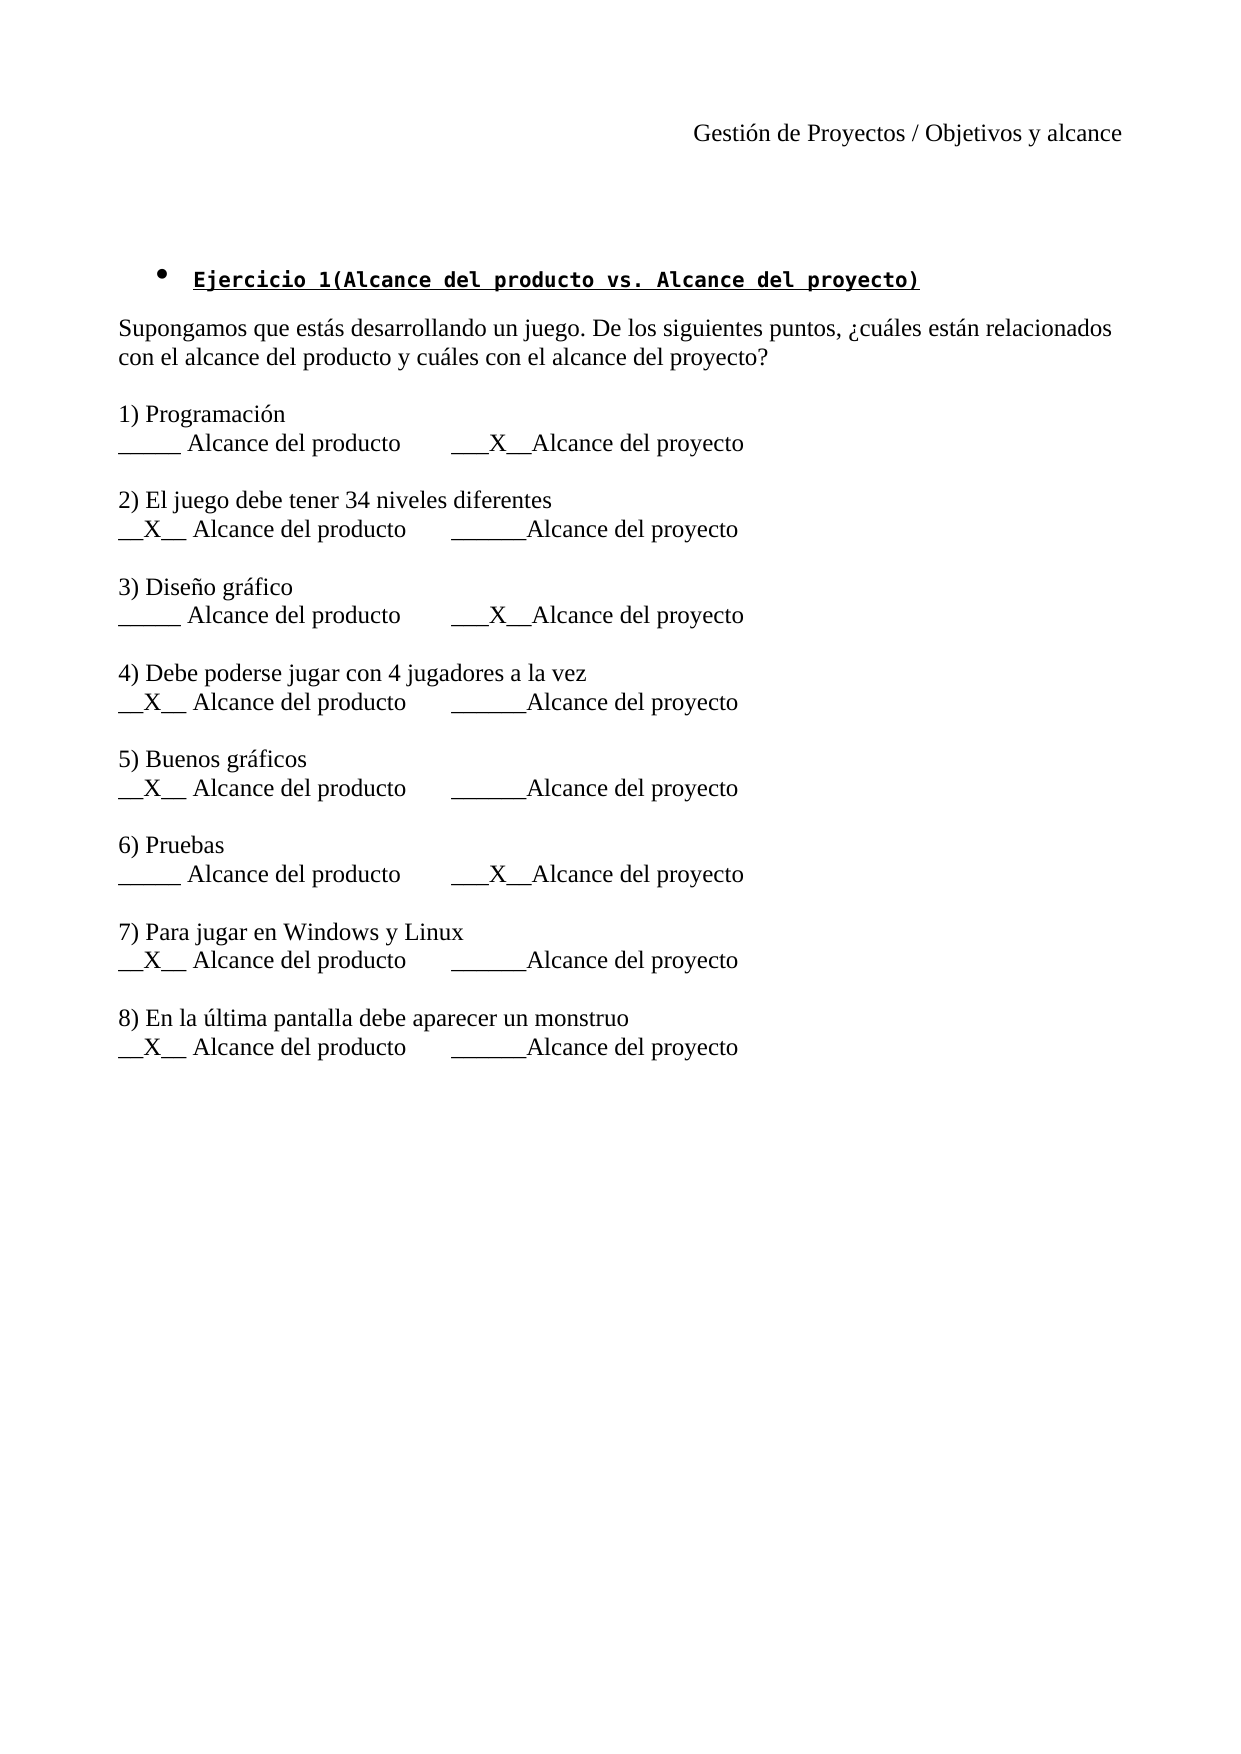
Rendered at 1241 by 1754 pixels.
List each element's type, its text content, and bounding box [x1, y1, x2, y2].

text _____ Alcance del producto ___X__Alcance del proyecto [118, 859, 1122, 888]
text __X__ Alcance del producto ______Alcance del proyecto [118, 1032, 1122, 1060]
text 3) Diseño gráfico [118, 572, 1122, 600]
text Supongamos que estás desarrollando un juego. De los siguientes puntos, ¿cuáles están relacionados con el alcance del producto y cuáles con el alcance del proyecto? [118, 313, 1122, 370]
text 6) Pruebas [118, 830, 1122, 859]
text 2) El juego debe tener 34 niveles diferentes [118, 485, 1122, 514]
text 7) Para jugar en Windows y Linux [118, 917, 1122, 945]
text 4) Debe poderse jugar con 4 jugadores a la vez [118, 658, 1122, 687]
text __X__ Alcance del producto ______Alcance del proyecto [118, 945, 1122, 974]
text _____ Alcance del producto ___X__Alcance del proyecto [118, 600, 1122, 629]
text 8) En la última pantalla debe aparecer un monstruo [118, 1003, 1122, 1032]
subtitle Ejercicio 1(Alcance del producto vs. Alcance del proyecto) [156, 261, 1122, 295]
text _____ Alcance del producto ___X__Alcance del proyecto [118, 428, 1122, 457]
text 1) Programación [118, 399, 1122, 428]
text 5) Buenos gráficos [118, 744, 1122, 773]
text __X__ Alcance del producto ______Alcance del proyecto [118, 773, 1122, 802]
text __X__ Alcance del producto ______Alcance del proyecto [118, 687, 1122, 715]
text __X__ Alcance del producto ______Alcance del proyecto [118, 514, 1122, 543]
